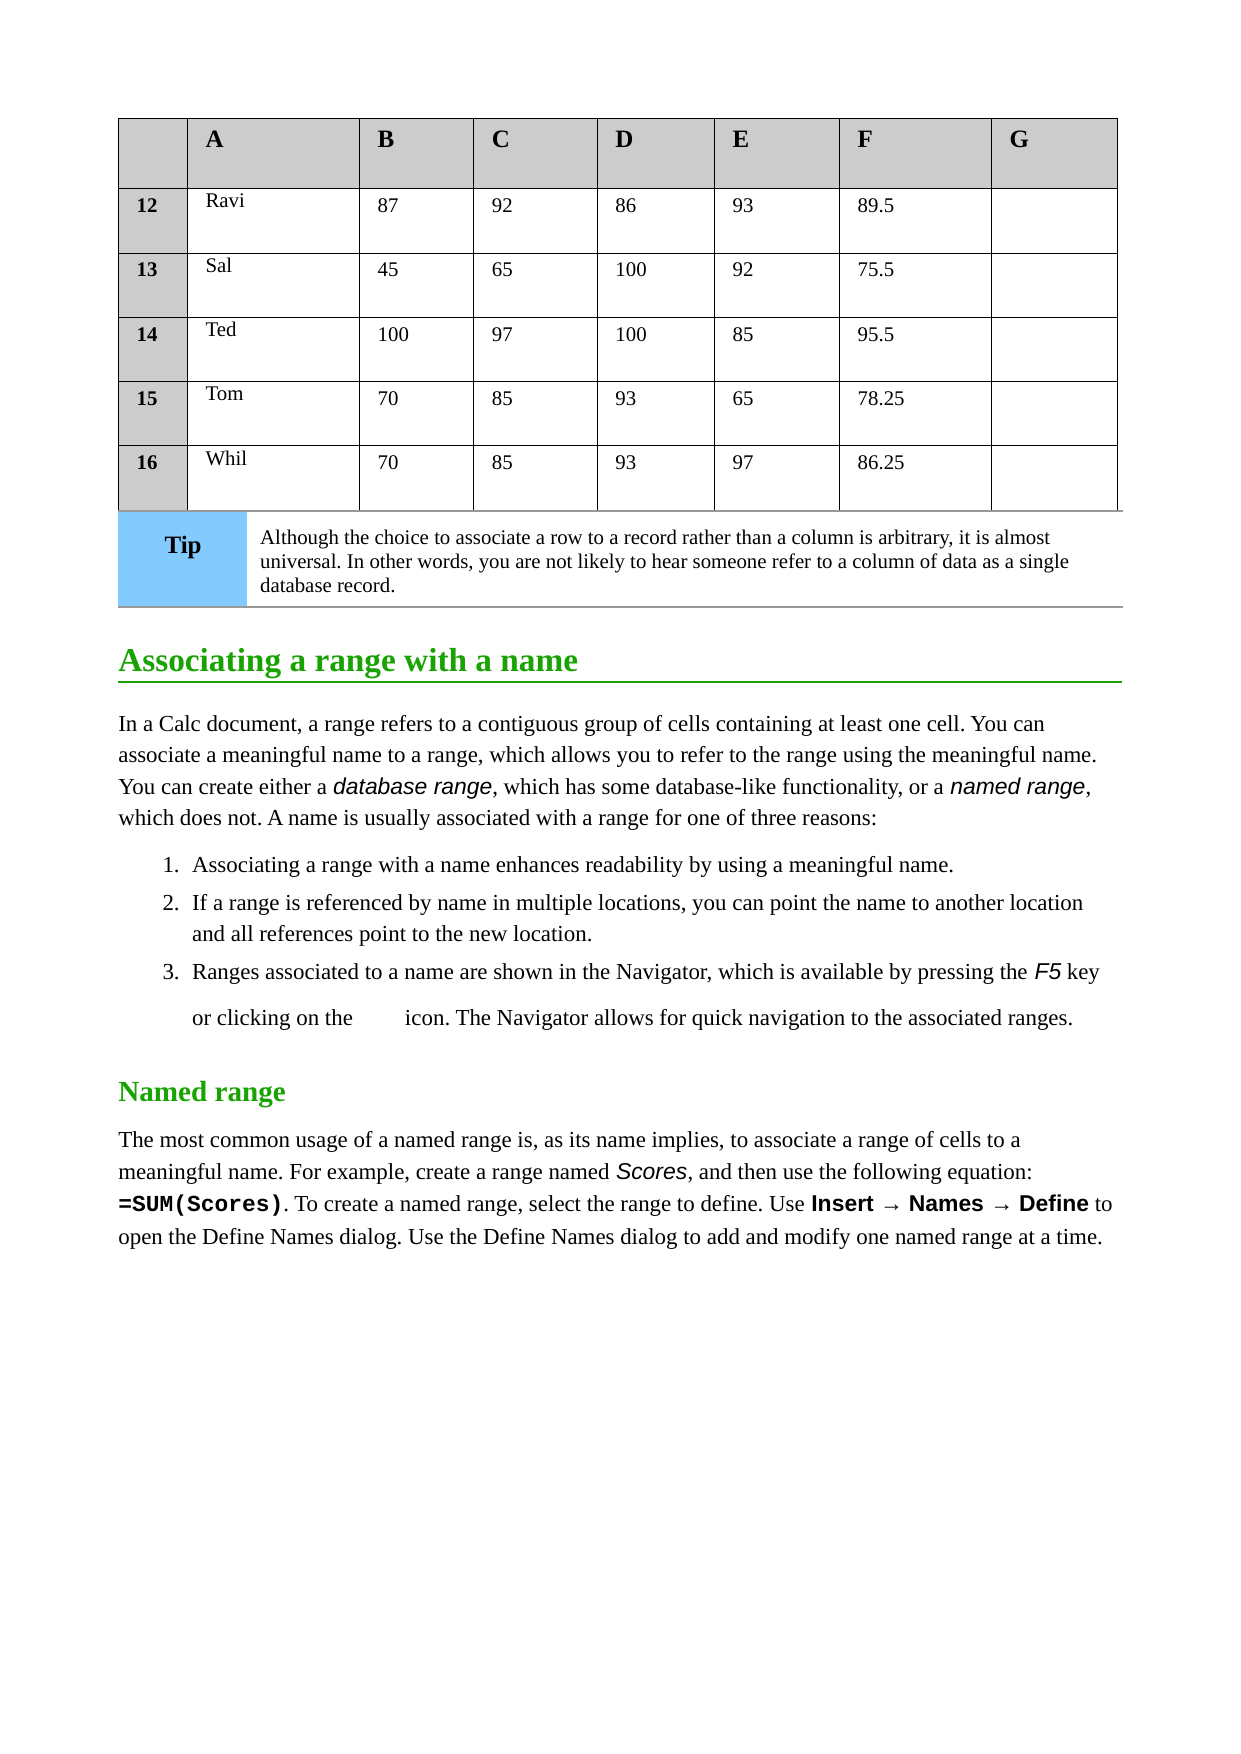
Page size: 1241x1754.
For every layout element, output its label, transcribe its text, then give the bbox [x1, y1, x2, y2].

table_cell 13 [119, 254, 187, 317]
table_cell 93 [715, 189, 839, 253]
table_cell 78.25 [840, 382, 991, 445]
table_cell 65 [715, 382, 839, 445]
text The most common usage of a named range is, as its name implies, to associate a range of cells to a meaningful name. For example, create a range named Scores, and then use the following equation: =SUM(Scores). To create a named range, select the range to define. Use Insert → Names → Define to open the Define Names dialog. Use the Define Names dialog to add and modify one named range at a time. [118, 1126, 1122, 1249]
table_cell 65 [474, 254, 597, 317]
table_cell 100 [360, 318, 473, 381]
table_cell 97 [715, 446, 839, 510]
table_cell Whil [188, 446, 359, 510]
table_cell 92 [474, 189, 597, 253]
text In a Calc document, a range refers to a contiguous group of cells containing at least one cell. You can associate a meaningful name to a range, which allows you to refer to the range using the meaningful name. You can create either a database range, which has some database-like functionality, or a named range, which does not. A name is usually associated with a range for one of three reasons: [118, 710, 1122, 831]
table_cell 86 [598, 189, 714, 253]
table_cell 89.5 [840, 189, 991, 253]
table_header A [188, 119, 359, 188]
table_cell 93 [598, 382, 714, 445]
table_cell Sal [188, 254, 359, 317]
table_header Tip [118, 512, 247, 606]
list Ranges associated to a name are shown in the Navigator, which is available by pressing the F5 key or clicking on the icon. The Navigator allows for quick navigation to the associated ranges. [162, 958, 1122, 1031]
table_cell [992, 254, 1117, 317]
table_cell Ted [188, 318, 359, 381]
text Named range [118, 1074, 1122, 1107]
table_header E [715, 119, 839, 188]
list Associating a range with a name enhances readability by using a meaningful name. [162, 851, 1122, 877]
table_cell 100 [598, 254, 714, 317]
table_header C [474, 119, 597, 188]
table_cell 100 [598, 318, 714, 381]
table_cell 93 [598, 446, 714, 510]
table_header Although the choice to associate a row to a record rather than a column is arbitrary, it is almost universal. In other words, you are not likely to hear someone refer to a column of data as a single database record. [248, 512, 1123, 606]
table_cell 85 [474, 382, 597, 445]
table_cell [992, 446, 1117, 510]
table_cell 45 [360, 254, 473, 317]
table_cell [992, 318, 1117, 381]
table_cell 95.5 [840, 318, 991, 381]
table_cell [992, 189, 1117, 253]
table_header D [598, 119, 714, 188]
table_header B [360, 119, 473, 188]
table_cell 70 [360, 382, 473, 445]
table_cell 15 [119, 382, 187, 445]
table_cell Ravi [188, 189, 359, 253]
table_header G [992, 119, 1117, 188]
table_cell 85 [715, 318, 839, 381]
table_cell 97 [474, 318, 597, 381]
table_cell 12 [119, 189, 187, 253]
list If a range is referenced by name in multiple locations, you can point the name to another location and all references point to the new location. [162, 889, 1122, 947]
table_cell 92 [715, 254, 839, 317]
table_cell Tom [188, 382, 359, 445]
table_cell 87 [360, 189, 473, 253]
table_cell 70 [360, 446, 473, 510]
table_cell [992, 382, 1117, 445]
table_cell 16 [119, 446, 187, 510]
text Associating a range with a name [118, 640, 1122, 681]
table_cell 86.25 [840, 446, 991, 510]
table_cell 14 [119, 318, 187, 381]
table_cell 75.5 [840, 254, 991, 317]
table_header [119, 119, 187, 188]
table_cell 85 [474, 446, 597, 510]
table_header F [840, 119, 991, 188]
